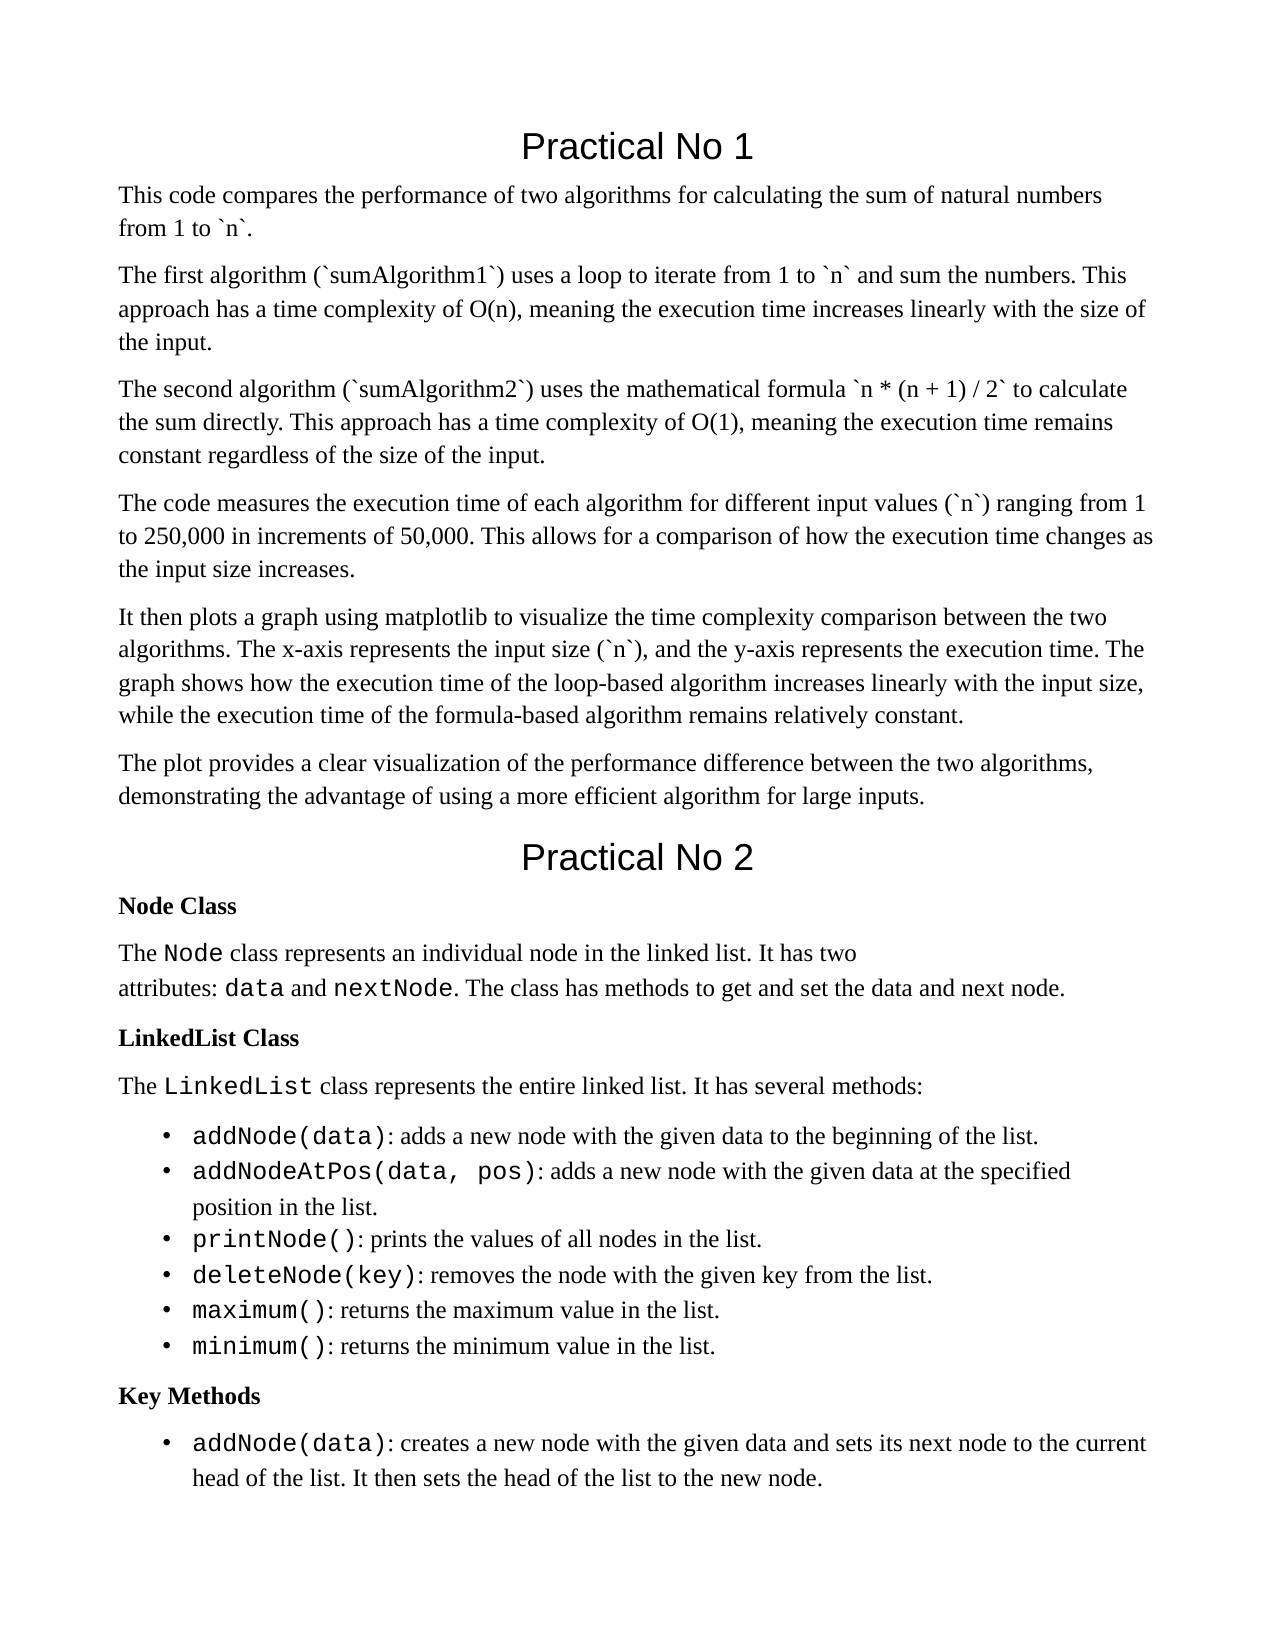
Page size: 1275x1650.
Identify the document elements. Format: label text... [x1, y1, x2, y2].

text The first algorithm (`sumAlgorithm1`) uses a loop to iterate from 1 to `n` and sum the numbers. This approach has a time complexity of O(n), meaning the execution time increases linearly with the size of the input. [118, 261, 1157, 355]
list minimum(): returns the minimum value in the list. [162, 1331, 1157, 1362]
text The Node class represents an individual node in the linked list. It has two attributes: data and nextNode. The class has methods to get and set the data and next node. [118, 938, 1157, 1004]
list printNode(): prints the values of all nodes in the list. [162, 1224, 1157, 1255]
subtitle Practical No 1 [118, 124, 1157, 167]
list addNode(data): creates a new node with the given data and sets its next node to the current head of the list. It then sets the head of the list to the new node. [162, 1428, 1157, 1492]
text The LinkedList class represents the entire linked list. It has several methods: [118, 1071, 1157, 1102]
text This code compares the performance of two algorithms for calculating the sum of natural numbers from 1 to `n`. [118, 180, 1157, 242]
text LinkedList Class [118, 1023, 1157, 1052]
text The code measures the execution time of each algorithm for different input values (`n`) ranging from 1 to 250,000 in increments of 50,000. This allows for a comparison of how the execution time changes as the input size increases. [118, 488, 1157, 583]
list addNodeAtPos(data, pos): adds a new node with the given data at the specified position in the list. [162, 1156, 1157, 1220]
text The plot provides a clear visualization of the performance difference between the two algorithms, demonstrating the advantage of using a more efficient algorithm for large inputs. [118, 748, 1157, 810]
list maximum(): returns the maximum value in the list. [162, 1295, 1157, 1326]
subtitle Practical No 2 [118, 835, 1157, 878]
text Node Class [118, 891, 1157, 919]
text It then plots a graph using matplotlib to visualize the time complexity comparison between the two algorithms. The x-axis represents the input size (`n`), and the y-axis represents the execution time. The graph shows how the execution time of the loop-based algorithm increases linearly with the input size, while the execution time of the formula-based algorithm remains relatively constant. [118, 602, 1157, 729]
text Key Methods [118, 1381, 1157, 1409]
list addNode(data): adds a new node with the given data to the beginning of the list. [162, 1121, 1157, 1152]
list deleteNode(key): removes the node with the given key from the list. [162, 1260, 1157, 1291]
text The second algorithm (`sumAlgorithm2`) uses the mathematical formula `n * (n + 1) / 2` to calculate the sum directly. This approach has a time complexity of O(1), meaning the execution time remains constant regardless of the size of the input. [118, 374, 1157, 469]
